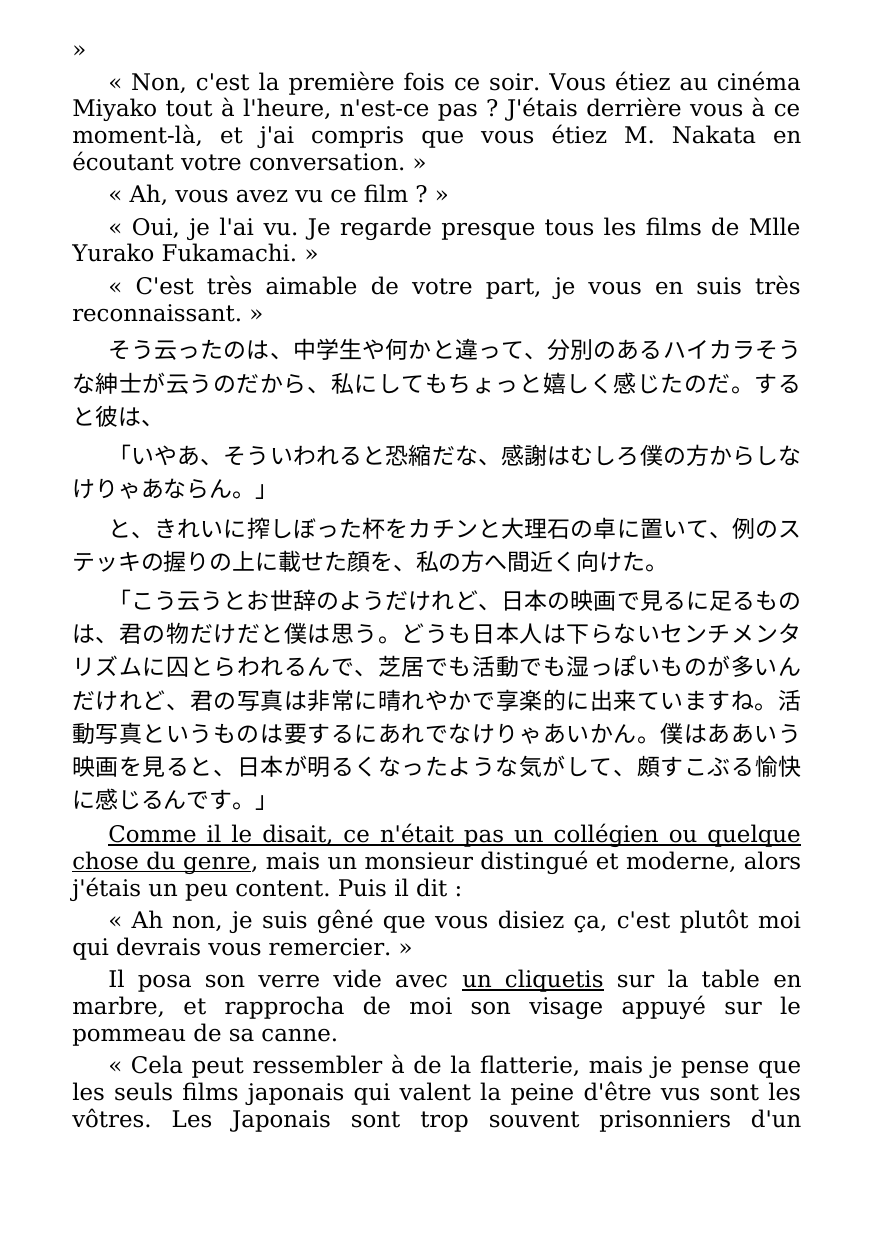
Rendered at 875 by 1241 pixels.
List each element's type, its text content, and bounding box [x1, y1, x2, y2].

text Comme il le disait, ce n'était pas un collégien ou quelque chose du genre, mais un monsieur distingué et moderne, alors j'étais un peu content. Puis il dit : [72, 821, 802, 901]
text 「いやあ、そういわれると恐縮だな、感謝はむしろ僕の方からしなけりゃあならん。」 [72, 438, 802, 504]
text Il posa son verre vide avec un cliquetis sur la table en marbre, et rapprocha de moi son visage appuyé sur le pommeau de sa canne. [72, 967, 802, 1047]
text « Ah, vous avez vu ce film ? » [72, 181, 802, 208]
text « Cela peut ressembler à de la flatterie, mais je pense que les seuls films japonais qui valent la peine d'être vus sont les vôtres. Les Japonais sont trop souvent prisonniers d'un [72, 1052, 802, 1132]
text と、きれいに搾しぼった杯をカチンと大理石の卓に置いて、例のステッキの握りの上に載せた顔を、私の方へ間近く向けた。 [72, 510, 802, 577]
text 「こう云うとお世辞のようだけれど、日本の映画で見るに足るものは、君の物だけだと僕は思う。どうも日本人は下らないセンチメンタリズムに囚とらわれるんで、芝居でも活動でも湿っぽいものが多いんだけれど、君の写真は非常に晴れやかで享楽的に出来ていますね。活動写真というものは要するにあれでなけりゃあいかん。僕はああいう映画を見ると、日本が明るくなったような気がして、頗すこぶる愉快に感じるんです。」 [72, 583, 802, 815]
text « Oui, je l'ai vu. Je regarde presque tous les films de Mlle Yurako Fukamachi. » [72, 214, 802, 267]
text そう云ったのは、中学生や何かと違って、分別のあるハイカラそうな紳士が云うのだから、私にしてもちょっと嬉しく感じたのだ。すると彼は、 [72, 332, 802, 432]
text « Non, c'est la première fois ce soir. Vous étiez au cinéma Miyako tout à l'heure, n'est-ce pas ? J'étais derrière vous à ce moment-là, et j'ai compris que vous étiez M. Nakata en écoutant votre conversation. » [72, 69, 802, 175]
text « C'est très aimable de votre part, je vous en suis très reconnaissant. » [72, 273, 802, 326]
text « Ah non, je suis gêné que vous disiez ça, c'est plutôt moi qui devrais vous remercier. » [72, 907, 802, 961]
text » [72, 36, 802, 63]
